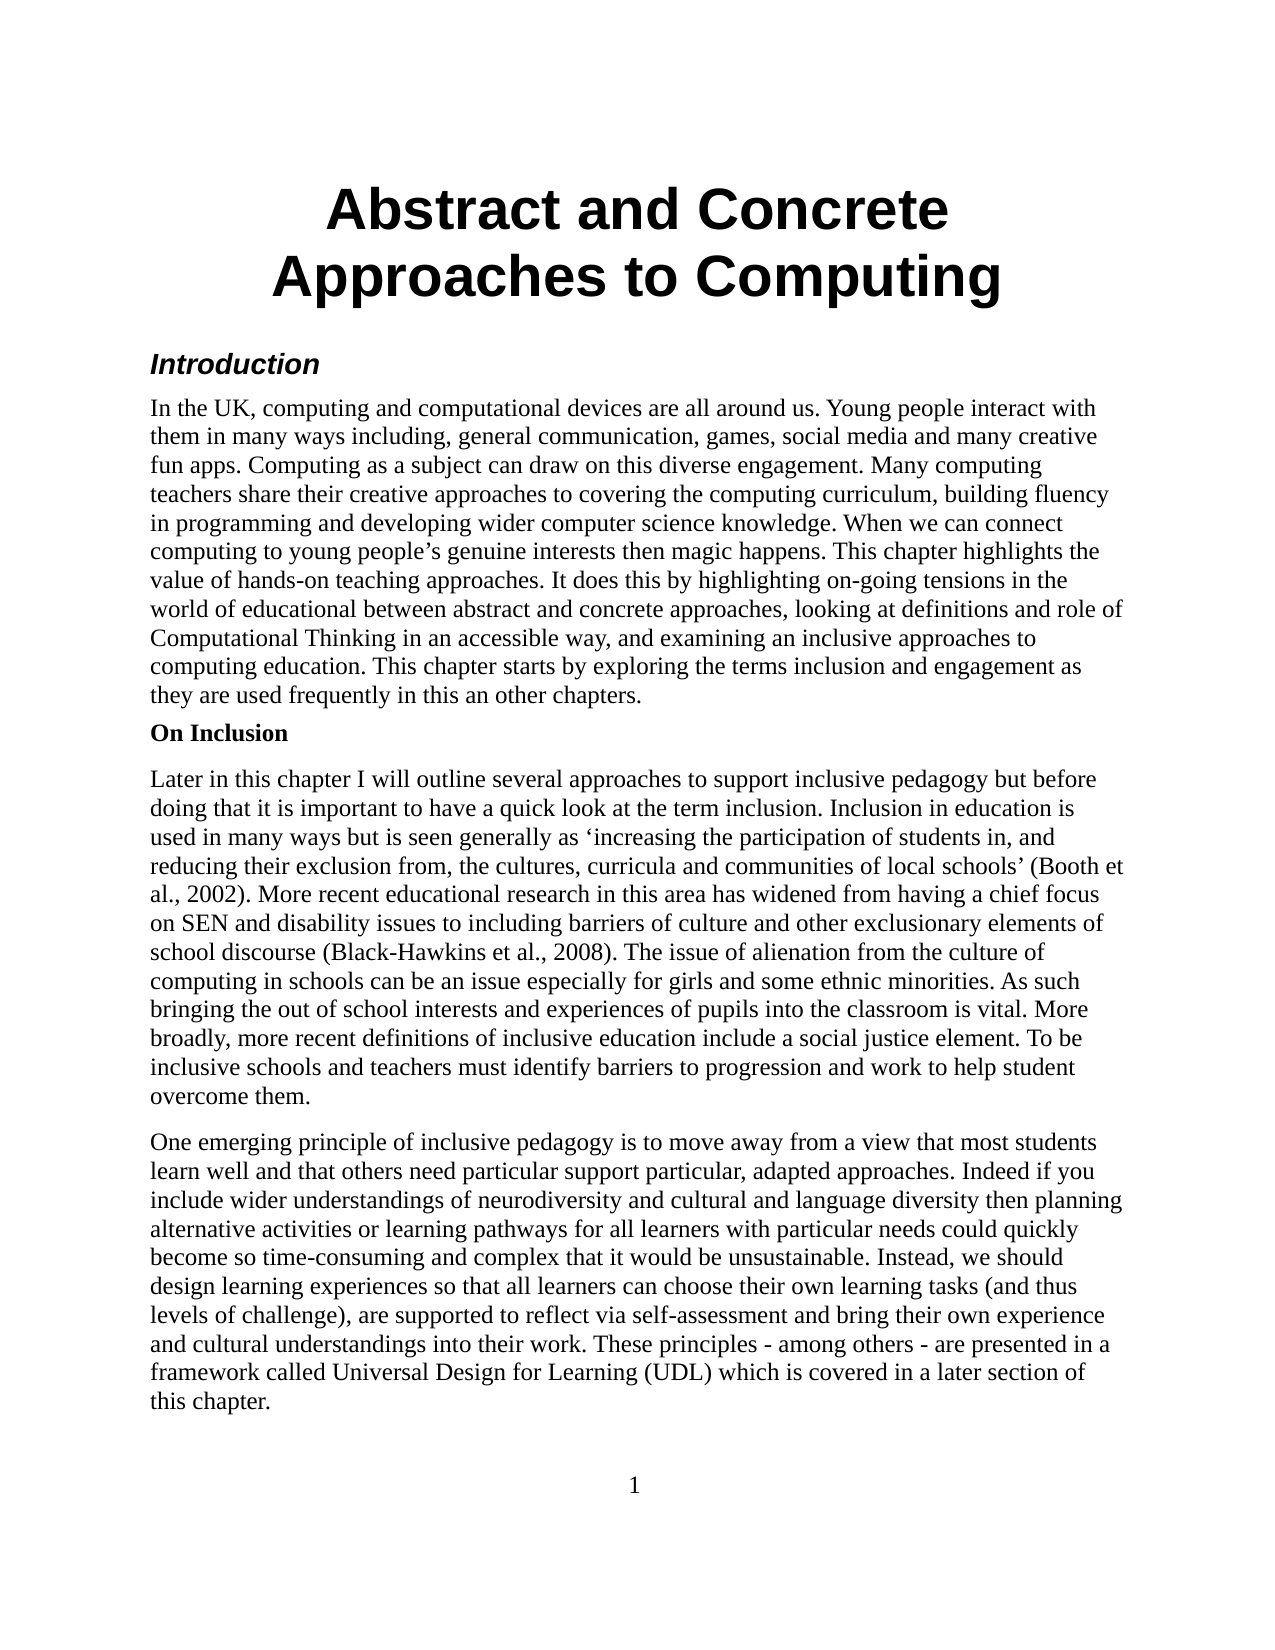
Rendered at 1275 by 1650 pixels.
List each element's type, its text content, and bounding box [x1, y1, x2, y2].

text One emerging principle of inclusive pedagogy is to move away from a view that most students learn well and that others need particular support particular, adapted approaches. Indeed if you include wider understandings of neurodiversity and cultural and language diversity then planning alternative activities or learning pathways for all learners with particular needs could quickly become so time-consuming and complex that it would be unsustainable. Instead, we should design learning experiences so that all learners can choose their own learning tasks (and thus levels of challenge), are supported to reflect via self-assessment and bring their own experience and cultural understandings into their work. These principles - among others - are presented in a framework called Universal Design for Learning (UDL) which is covered in a later section of this chapter. [150, 1127, 1125, 1415]
title Abstract and Concrete Approaches to Computing [150, 175, 1125, 309]
text On Inclusion [150, 718, 1125, 747]
text In the UK, computing and computational devices are all around us. Young people interact with them in many ways including, general communication, games, social media and many creative fun apps. Computing as a subject can draw on this diverse engagement. Many computing teachers share their creative approaches to covering the computing curriculum, building fluency in programming and developing wider computer science knowledge. When we can connect computing to young people’s genuine interests then magic happens. This chapter highlights the value of hands-on teaching approaches. It does this by highlighting on-going tensions in the world of educational between abstract and concrete approaches, looking at definitions and role of Computational Thinking in an accessible way, and examining an inclusive approaches to computing education. This chapter starts by exploring the terms inclusion and engagement as they are used frequently in this an other chapters. [150, 393, 1125, 709]
text Later in this chapter I will outline several approaches to support inclusive pedagogy but before doing that it is important to have a quick look at the term inclusion. Inclusion in education is used in many ways but is seen generally as ‘increasing the participation of students in, and reducing their exclusion from, the cultures, curricula and communities of local schools’ (Booth et al., 2002). More recent educational research in this area has widened from having a chief focus on SEN and disability issues to including barriers of culture and other exclusionary elements of school discourse (Black-Hawkins et al., 2008). The issue of alienation from the culture of computing in schools can be an issue especially for girls and some ethnic minorities. As such bringing the out of school interests and experiences of pupils into the classroom is vital. More broadly, more recent definitions of inclusive education include a social justice element. To be inclusive schools and teachers must identify barriers to progression and work to help student overcome them. [150, 764, 1125, 1109]
subtitle Introduction [150, 347, 1125, 380]
